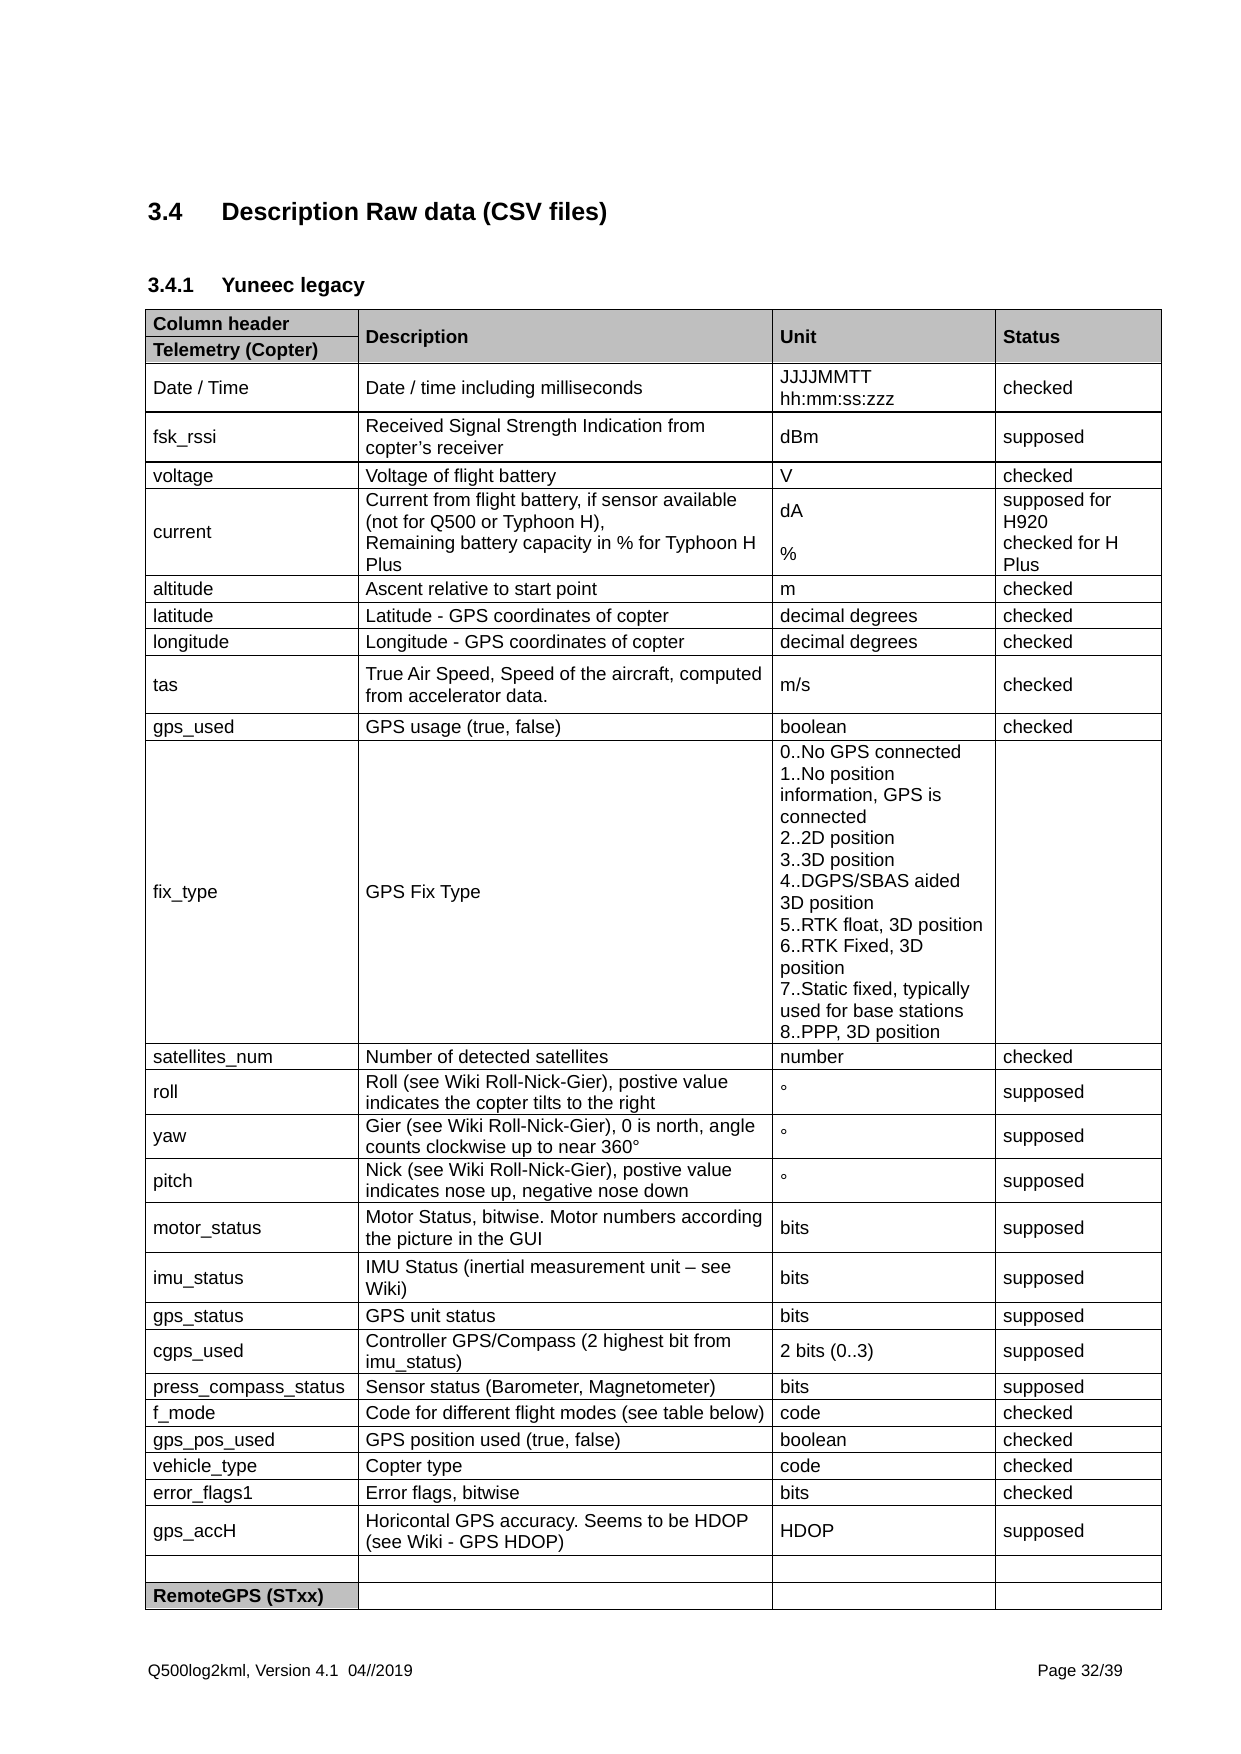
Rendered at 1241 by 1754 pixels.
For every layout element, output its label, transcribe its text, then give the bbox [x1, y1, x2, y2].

table_cell supposed [996, 1374, 1161, 1399]
table_cell True Air Speed, Speed of the aircraft, computed from accelerator data. [359, 656, 772, 713]
table_cell bits [773, 1480, 995, 1505]
table_cell GPS unit status [359, 1303, 772, 1328]
table_cell motor_status [146, 1203, 358, 1252]
table_cell code [773, 1453, 995, 1479]
table_cell bits [773, 1374, 995, 1399]
table_cell Error flags, bitwise [359, 1480, 772, 1505]
table_cell Number of detected satellites [359, 1044, 772, 1069]
table_cell Sensor status (Barometer, Magnetometer) [359, 1374, 772, 1399]
table_cell Motor Status, bitwise. Motor numbers according the picture in the GUI [359, 1203, 772, 1252]
table_cell checked [996, 656, 1161, 713]
table_cell vehicle_type [146, 1453, 358, 1479]
table_cell Roll (see Wiki Roll-Nick-Gier), postive value indicates the copter tilts to the right [359, 1070, 772, 1113]
table_cell pitch [146, 1159, 358, 1202]
table_header Description [359, 310, 772, 362]
table_cell checked [996, 364, 1161, 411]
table_cell f_mode [146, 1400, 358, 1426]
table_cell supposed [996, 1203, 1161, 1252]
table_cell [996, 1556, 1161, 1582]
table_cell [359, 1583, 772, 1608]
table_cell checked [996, 1400, 1161, 1426]
table_cell altitude [146, 576, 358, 602]
subtitle Yuneec legacy [148, 273, 1093, 297]
table_cell checked [996, 463, 1161, 488]
table_cell IMU Status (inertial measurement unit – see Wiki) [359, 1253, 772, 1302]
table_cell RemoteGPS (STxx) [146, 1583, 358, 1608]
table_cell Received Signal Strength Indication from copter’s receiver [359, 413, 772, 461]
table_cell GPS position used (true, false) [359, 1427, 772, 1452]
table_cell supposed [996, 1115, 1161, 1158]
table_header Unit [773, 310, 995, 362]
table_cell roll [146, 1070, 358, 1113]
table_cell supposed [996, 1070, 1161, 1113]
table_cell supposed [996, 1159, 1161, 1202]
table_cell checked [996, 629, 1161, 655]
table_cell Date / Time [146, 364, 358, 411]
table_cell supposed [996, 1253, 1161, 1302]
table_cell decimal degrees [773, 629, 995, 655]
table_cell cgps_used [146, 1330, 358, 1373]
table_cell checked [996, 603, 1161, 628]
table_cell longitude [146, 629, 358, 655]
table_header Column header [146, 310, 358, 336]
table_cell gps_used [146, 714, 358, 740]
table_cell m/s [773, 656, 995, 713]
table_cell latitude [146, 603, 358, 628]
table_cell 0..No GPS connected 1..No position information, GPS is connected 2..2D position 3..3D position 4..DGPS/SBAS aided 3D position 5..RTK float, 3D position 6..RTK Fixed, 3D position 7..Static fixed, typically used for base stations 8..PPP, 3D position [773, 741, 995, 1043]
table_cell bits [773, 1253, 995, 1302]
table_cell Controller GPS/Compass (2 highest bit from imu_status) [359, 1330, 772, 1373]
table_cell GPS usage (true, false) [359, 714, 772, 740]
table_cell gps_accH [146, 1506, 358, 1555]
table_cell [773, 1556, 995, 1582]
table_header Status [996, 310, 1161, 362]
table_cell Latitude - GPS coordinates of copter [359, 603, 772, 628]
table_cell voltage [146, 463, 358, 488]
table_cell press_compass_status [146, 1374, 358, 1399]
table_cell Date / time including milliseconds [359, 364, 772, 411]
table_cell Telemetry (Copter) [146, 337, 358, 362]
table_cell supposed [996, 1303, 1161, 1328]
table_cell ° [773, 1159, 995, 1202]
table_cell HDOP [773, 1506, 995, 1555]
table_cell Code for different flight modes (see table below) [359, 1400, 772, 1426]
table_cell 2 bits (0..3) [773, 1330, 995, 1373]
table_cell JJJJMMTT hh:mm:ss:zzz [773, 364, 995, 411]
table_cell Longitude - GPS coordinates of copter [359, 629, 772, 655]
table_cell checked [996, 1427, 1161, 1452]
table_cell supposed [996, 1330, 1161, 1373]
subtitle Description Raw data (CSV files) [148, 197, 1093, 225]
table_cell boolean [773, 1427, 995, 1452]
table_cell gps_pos_used [146, 1427, 358, 1452]
table_cell V [773, 463, 995, 488]
table_cell Current from flight battery, if sensor available (not for Q500 or Typhoon H), Remaining battery capacity in % for Typhoon H Plus [359, 489, 772, 575]
table_cell [359, 1556, 772, 1582]
table_cell boolean [773, 714, 995, 740]
table_cell Ascent relative to start point [359, 576, 772, 602]
table_cell ° [773, 1070, 995, 1113]
table_cell [996, 741, 1161, 1043]
table_cell error_flags1 [146, 1480, 358, 1505]
table_cell ° [773, 1115, 995, 1158]
table_cell Copter type [359, 1453, 772, 1479]
table_cell tas [146, 656, 358, 713]
table_cell checked [996, 714, 1161, 740]
table_cell checked [996, 1480, 1161, 1505]
table_cell checked [996, 576, 1161, 602]
table_cell code [773, 1400, 995, 1426]
table_cell supposed [996, 413, 1161, 461]
table_cell number [773, 1044, 995, 1069]
table_cell fix_type [146, 741, 358, 1043]
table_cell [996, 1583, 1161, 1608]
table_cell Nick (see Wiki Roll-Nick-Gier), postive value indicates nose up, negative nose down [359, 1159, 772, 1202]
table_cell [146, 1556, 358, 1582]
table_cell m [773, 576, 995, 602]
table_cell GPS Fix Type [359, 741, 772, 1043]
table_cell bits [773, 1203, 995, 1252]
table_cell dA % [773, 489, 995, 575]
table_cell [773, 1583, 995, 1608]
table_cell supposed [996, 1506, 1161, 1555]
table_cell satellites_num [146, 1044, 358, 1069]
table_cell Horicontal GPS accuracy. Seems to be HDOP (see Wiki - GPS HDOP) [359, 1506, 772, 1555]
table_cell imu_status [146, 1253, 358, 1302]
table_cell yaw [146, 1115, 358, 1158]
table_cell gps_status [146, 1303, 358, 1328]
table_cell Gier (see Wiki Roll-Nick-Gier), 0 is north, angle counts clockwise up to near 360° [359, 1115, 772, 1158]
table_cell decimal degrees [773, 603, 995, 628]
table_cell checked [996, 1453, 1161, 1479]
table_cell supposed for H920 checked for H Plus [996, 489, 1161, 575]
table_cell checked [996, 1044, 1161, 1069]
table_cell fsk_rssi [146, 413, 358, 461]
table_cell dBm [773, 413, 995, 461]
table_cell Voltage of flight battery [359, 463, 772, 488]
table_cell current [146, 489, 358, 575]
table_cell bits [773, 1303, 995, 1328]
